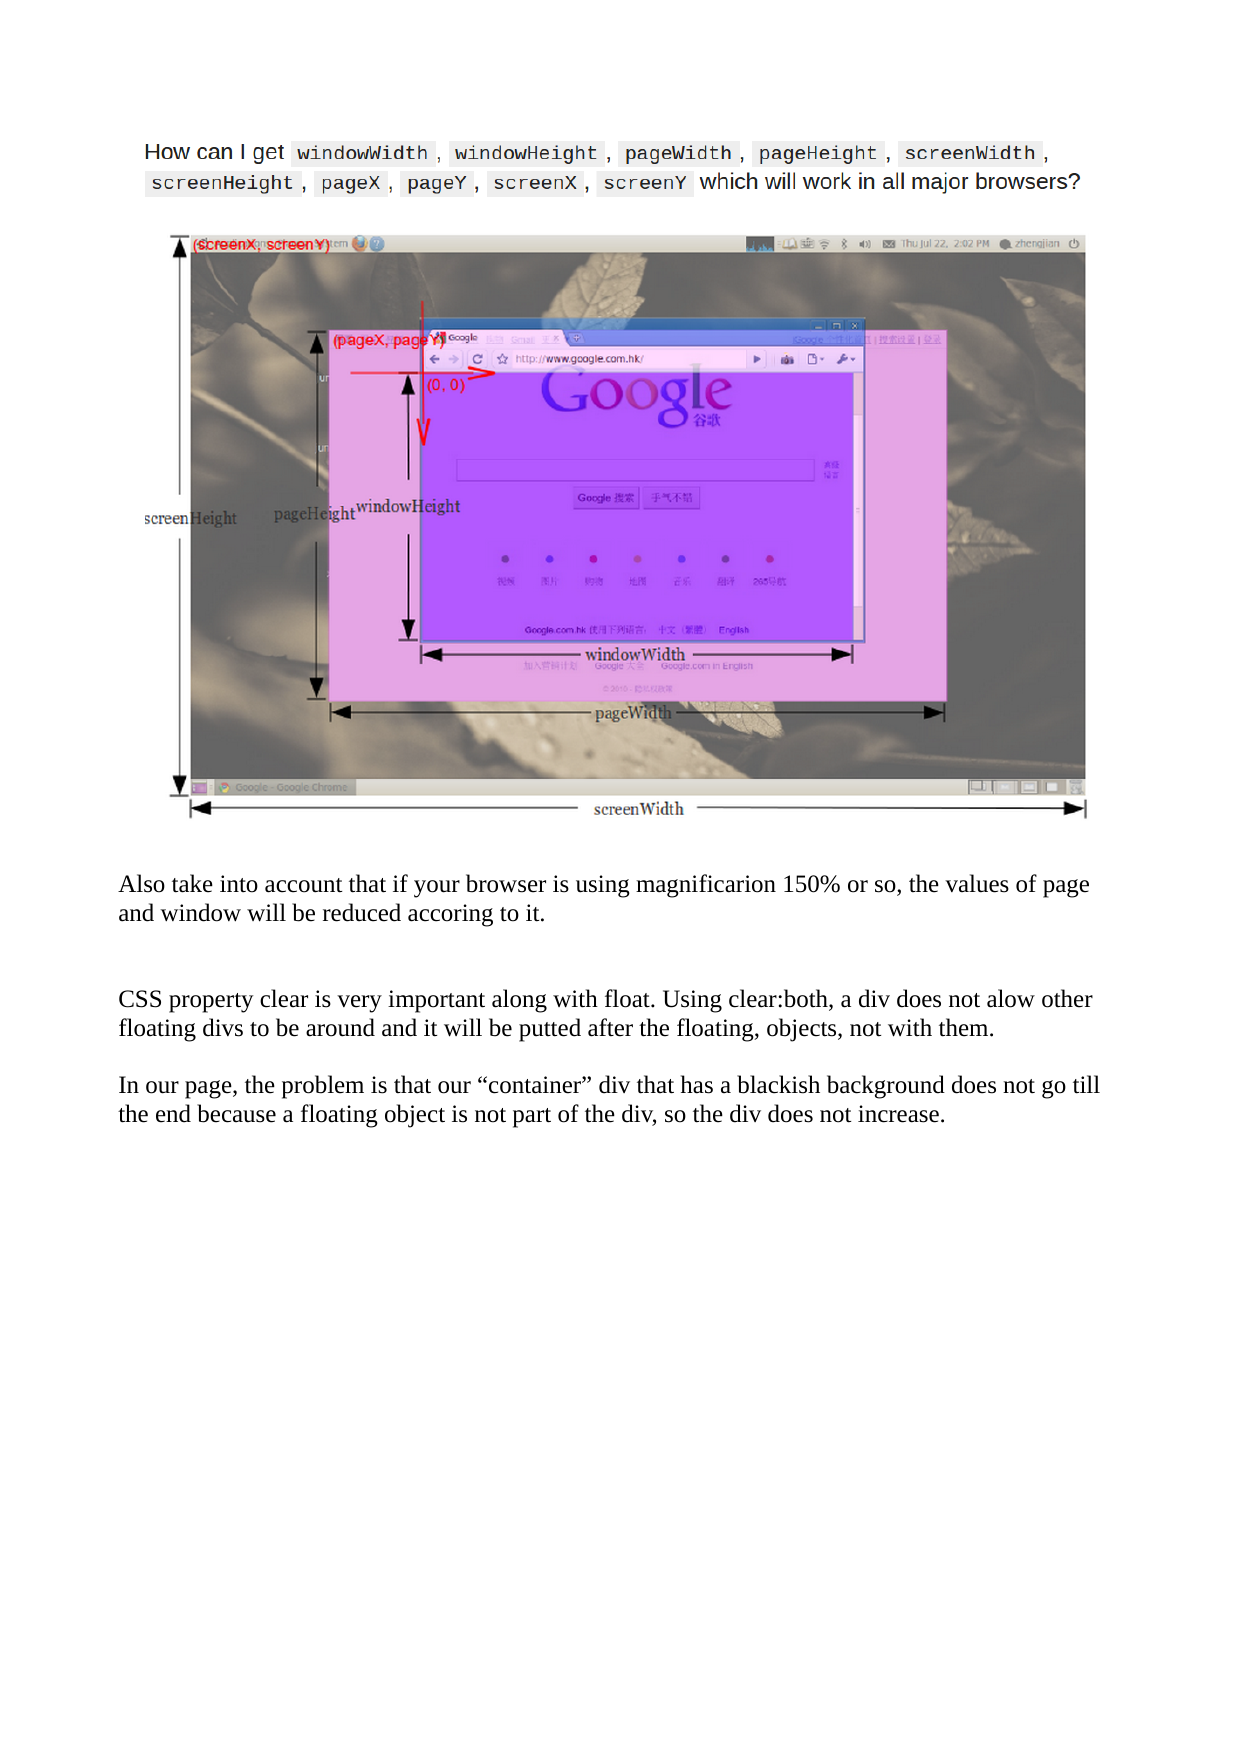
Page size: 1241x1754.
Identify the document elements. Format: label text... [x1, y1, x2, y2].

text Also take into account that if your browser is using magnificarion 150% or so, the values of page and window will be reduced accoring to it. [118, 869, 1122, 927]
text CSS property clear is very important along with float. Using clear:both, a div does not alow other floating divs to be around and it will be putted after the floating, objects, not with them. [118, 984, 1122, 1042]
picture [118, 118, 1123, 841]
text In our page, the problem is that our “container” div that has a blackish background does not go till the end because a floating object is not part of the div, so the div does not increase. [118, 1071, 1122, 1128]
